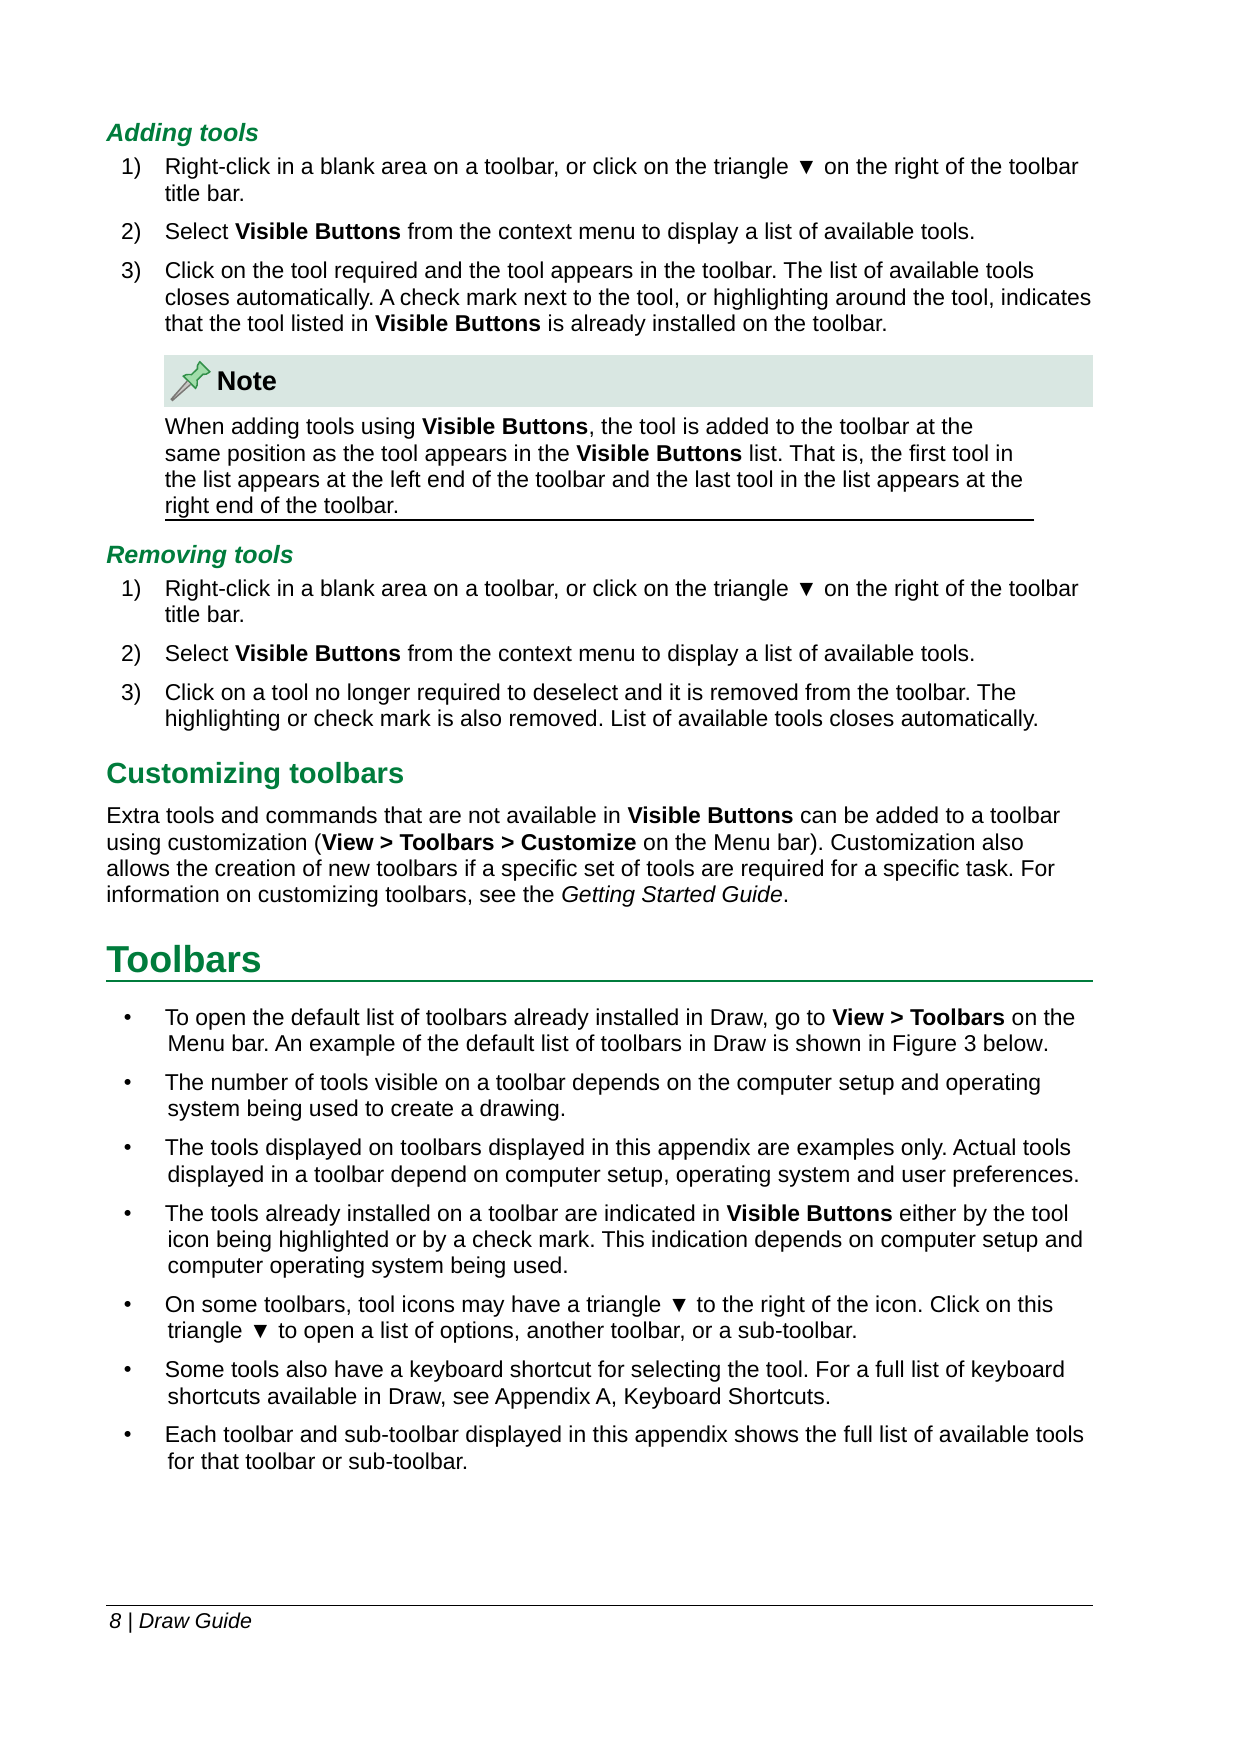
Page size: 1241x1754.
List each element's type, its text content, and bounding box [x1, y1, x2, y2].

list The number of tools visible on a toolbar depends on the computer setup and operating system being used to create a drawing. [121, 1066, 1093, 1122]
text Extra tools and commands that are not available in Visible Buttons can be added to a toolbar using customization (View > Toolbars > Customize on the Menu bar). Customization also allows the creation of new toolbars if a specific set of tools are required for a specific task. For information on customizing toolbars, see the Getting Started Guide. [106, 802, 1093, 908]
subtitle Note [164, 355, 1093, 407]
list Some tools also have a keyboard shortcut for selecting the tool. For a full list of keyboard shortcuts available in Draw, see Appendix A, Keyboard Shortcuts. [121, 1353, 1093, 1409]
list To open the default list of toolbars already installed in Draw, go to View > Toolbars on the Menu bar. An example of the default list of toolbars in Draw is shown in Figure 3 below. [121, 1001, 1093, 1057]
subtitle Adding tools [106, 118, 1093, 147]
list Click on a tool no longer required to deselect and it is removed from the toolbar. The highlighting or check mark is also removed. List of available tools closes automatically. [121, 679, 1093, 731]
subtitle Customizing toolbars [106, 756, 1093, 790]
subtitle Removing tools [106, 539, 1093, 568]
text When adding tools using Visible Buttons, the tool is added to the toolbar at the same position as the tool appears in the Visible Buttons list. That is, the first tool in the list appears at the left end of the toolbar and the last tool in the list appears at the right end of the toolbar. [164, 413, 1034, 521]
list Right-click in a blank area on a toolbar, or click on the triangle ▼ on the right of the toolbar title bar. [121, 153, 1093, 206]
list The tools displayed on toolbars displayed in this appendix are examples only. Actual tools displayed in a toolbar depend on computer setup, operating system and user preferences. [121, 1131, 1093, 1187]
list Right-click in a blank area on a toolbar, or click on the triangle ▼ on the right of the toolbar title bar. [121, 574, 1093, 627]
list Select Visible Buttons from the context menu to display a list of available tools. [121, 640, 1093, 666]
list Click on the tool required and the tool appears in the toolbar. The list of available tools closes automatically. A check mark next to the tool, or highlighting around the tool, indicates that the tool listed in Visible Buttons is already installed on the toolbar. [121, 257, 1093, 336]
list Select Visible Buttons from the context menu to display a list of available tools. [121, 218, 1093, 245]
list On some toolbars, tool icons may have a triangle ▼ to the right of the icon. Click on this triangle ▼ to open a list of options, another toolbar, or a sub-toolbar. [121, 1288, 1093, 1344]
subtitle Toolbars [106, 937, 1093, 980]
list The tools already installed on a toolbar are indicated in Visible Buttons either by the tool icon being highlighted or by a check mark. This indication depends on computer setup and computer operating system being used. [121, 1197, 1093, 1278]
list Each toolbar and sub-toolbar displayed in this appendix shows the full list of available tools for that toolbar or sub-toolbar. [121, 1418, 1093, 1477]
